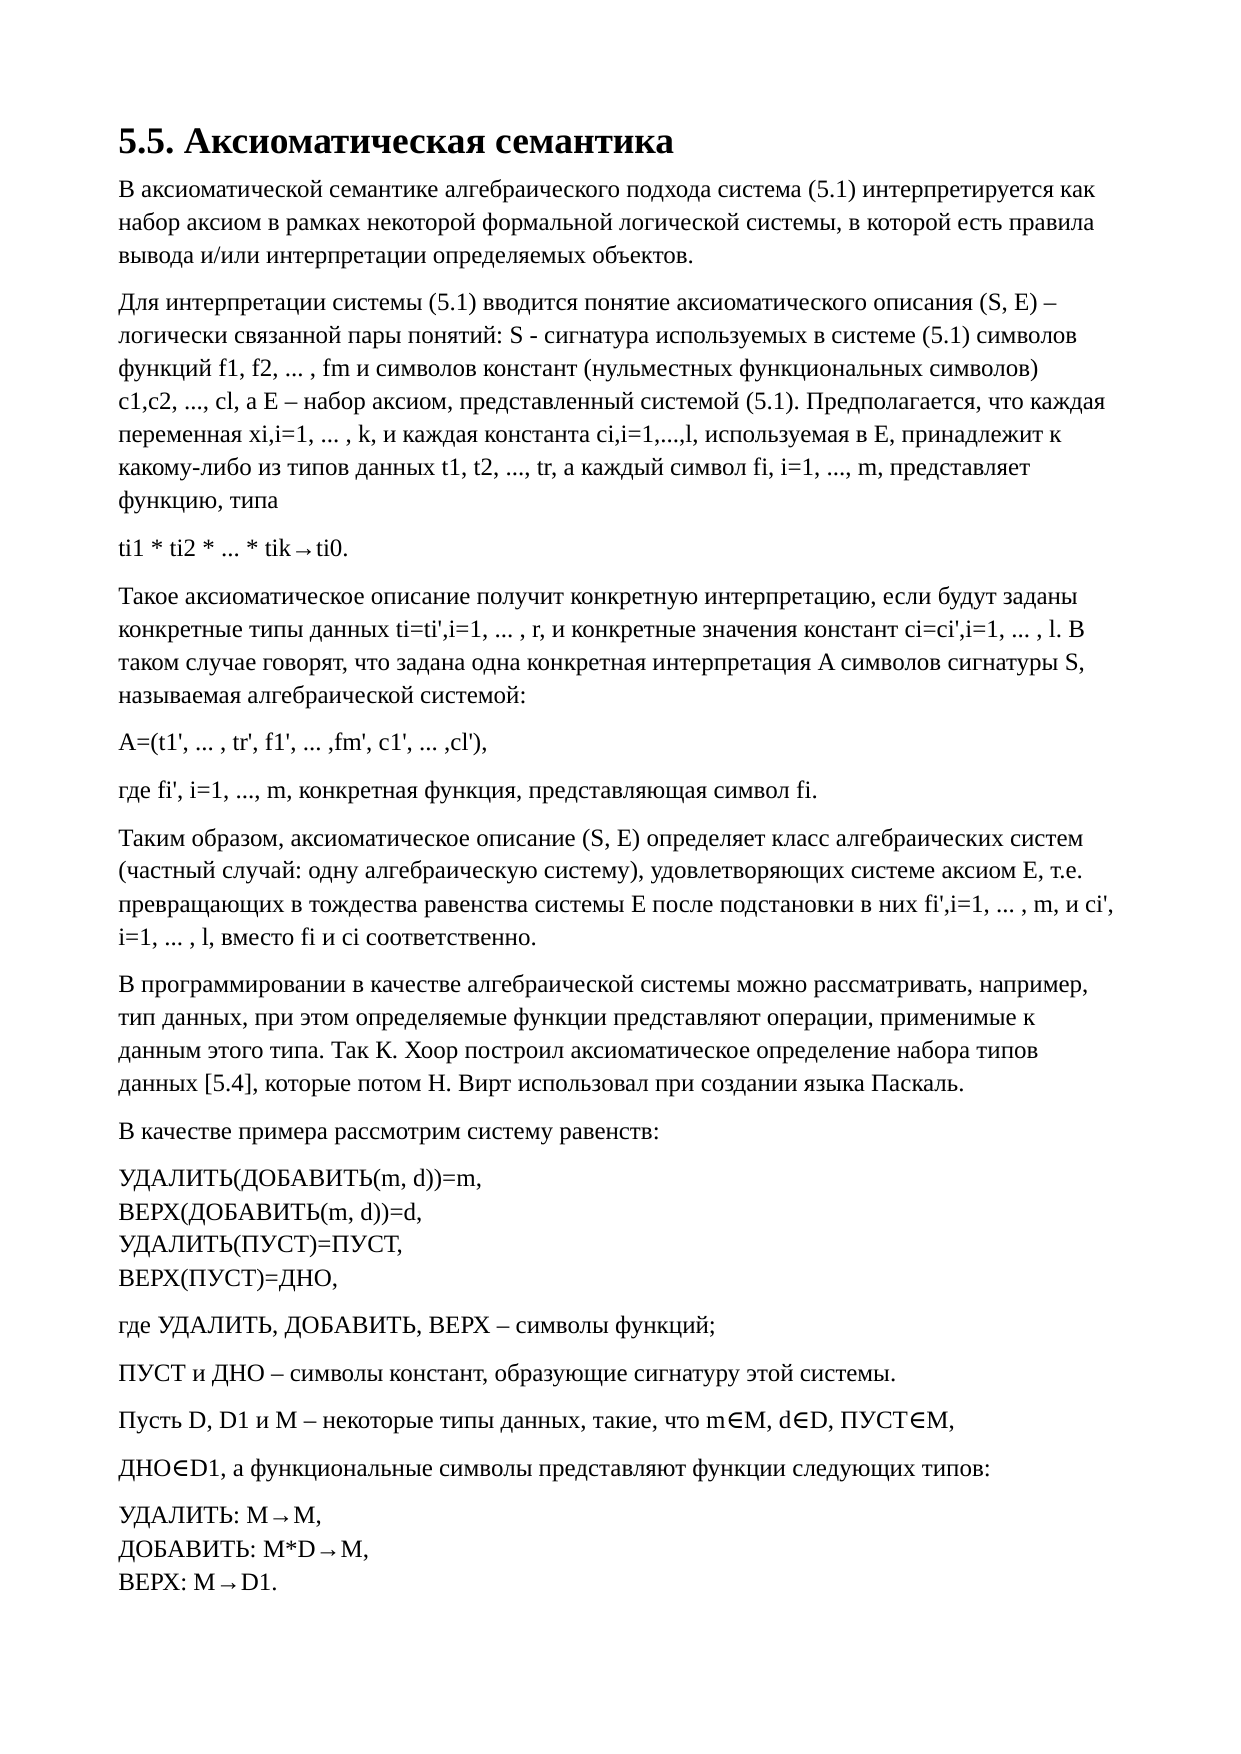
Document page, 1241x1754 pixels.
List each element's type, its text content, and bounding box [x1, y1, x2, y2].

text В программировании в качестве алгебраической системы можно рассматривать, например, тип данных, при этом определяемые функции представляют операции, применимые к данным этого типа. Так К. Хоор построил аксиоматическое определение набора типов данных [5.4], которые потом Н. Вирт использовал при создании языка Паскаль. [118, 969, 1122, 1097]
text Для интерпретации системы (5.1) вводится понятие аксиоматического описания (S, E) – логически связанной пары понятий: S - сигнатура используемых в системе (5.1) символов функций f1, f2, ... , fm и символов констант (нульместных функциональных символов) c1,c2, ..., cl, а E – набор аксиом, представленный системой (5.1). Предполагается, что каждая переменная xi,i=1, ... , k, и каждая константа ci,i=1,...,l, используемая в E, принадлежит к какому-либо из типов данных t1, t2, ..., tr, а каждый символ fi, i=1, ..., m, представляет функцию, типа [118, 287, 1122, 514]
text Таким образом, аксиоматическое описание (S, E) определяет класс алгебраических систем (частный случай: одну алгебраическую систему), удовлетворяющих системе аксиом E, т.е. превращающих в тождества равенства системы E после подстановки в них fi',i=1, ... , m, и ci', i=1, ... , l, вместо fi и ci соответственно. [118, 823, 1122, 950]
text Пусть D, D1 и М – некоторые типы данных, такие, что m∈M, d∈D, ПУСТ∈M, [118, 1405, 1122, 1434]
text ДНО∈D1, а функциональные символы представляют функции следующих типов: [118, 1453, 1122, 1482]
text УДАЛИТЬ: M→M, ДОБАВИТЬ: M*D→M, ВЕРХ: M→D1. [118, 1501, 1122, 1595]
text где fi', i=1, ..., m, конкретная функция, представляющая символ fi. [118, 775, 1122, 804]
text Такое аксиоматическое описание получит конкретную интерпретацию, если будут заданы конкретные типы данных ti=ti',i=1, ... , r, и конкретные значения констант ci=ci',i=1, ... , l. В таком случае говорят, что задана одна конкретная интерпретация A символов сигнатуры S, называемая алгебраической системой: [118, 581, 1122, 708]
subtitle 5.5. Аксиоматическая семантика [118, 118, 1122, 161]
text В аксиоматической семантике алгебраического подхода система (5.1) интерпретируется как набор аксиом в рамках некоторой формальной логической системы, в которой есть правила вывода и/или интерпретации определяемых объектов. [118, 174, 1122, 268]
text В качестве примера рассмотрим систему равенств: [118, 1116, 1122, 1145]
text УДАЛИТЬ(ДОБАВИТЬ(m, d))=m, ВЕРХ(ДОБАВИТЬ(m, d))=d, УДАЛИТЬ(ПУСТ)=ПУСТ, ВЕРХ(ПУСТ)=ДНО, [118, 1163, 1122, 1291]
text A=(t1', ... , tr', f1', ... ,fm', c1', ... ,cl'), [118, 727, 1122, 756]
text ПУСТ и ДНО – символы констант, образующие сигнатуру этой системы. [118, 1358, 1122, 1387]
text где УДАЛИТЬ, ДОБАВИТЬ, ВЕРХ – символы функций; [118, 1310, 1122, 1339]
text ti1 * ti2 * ... * tik→ti0. [118, 533, 1122, 562]
